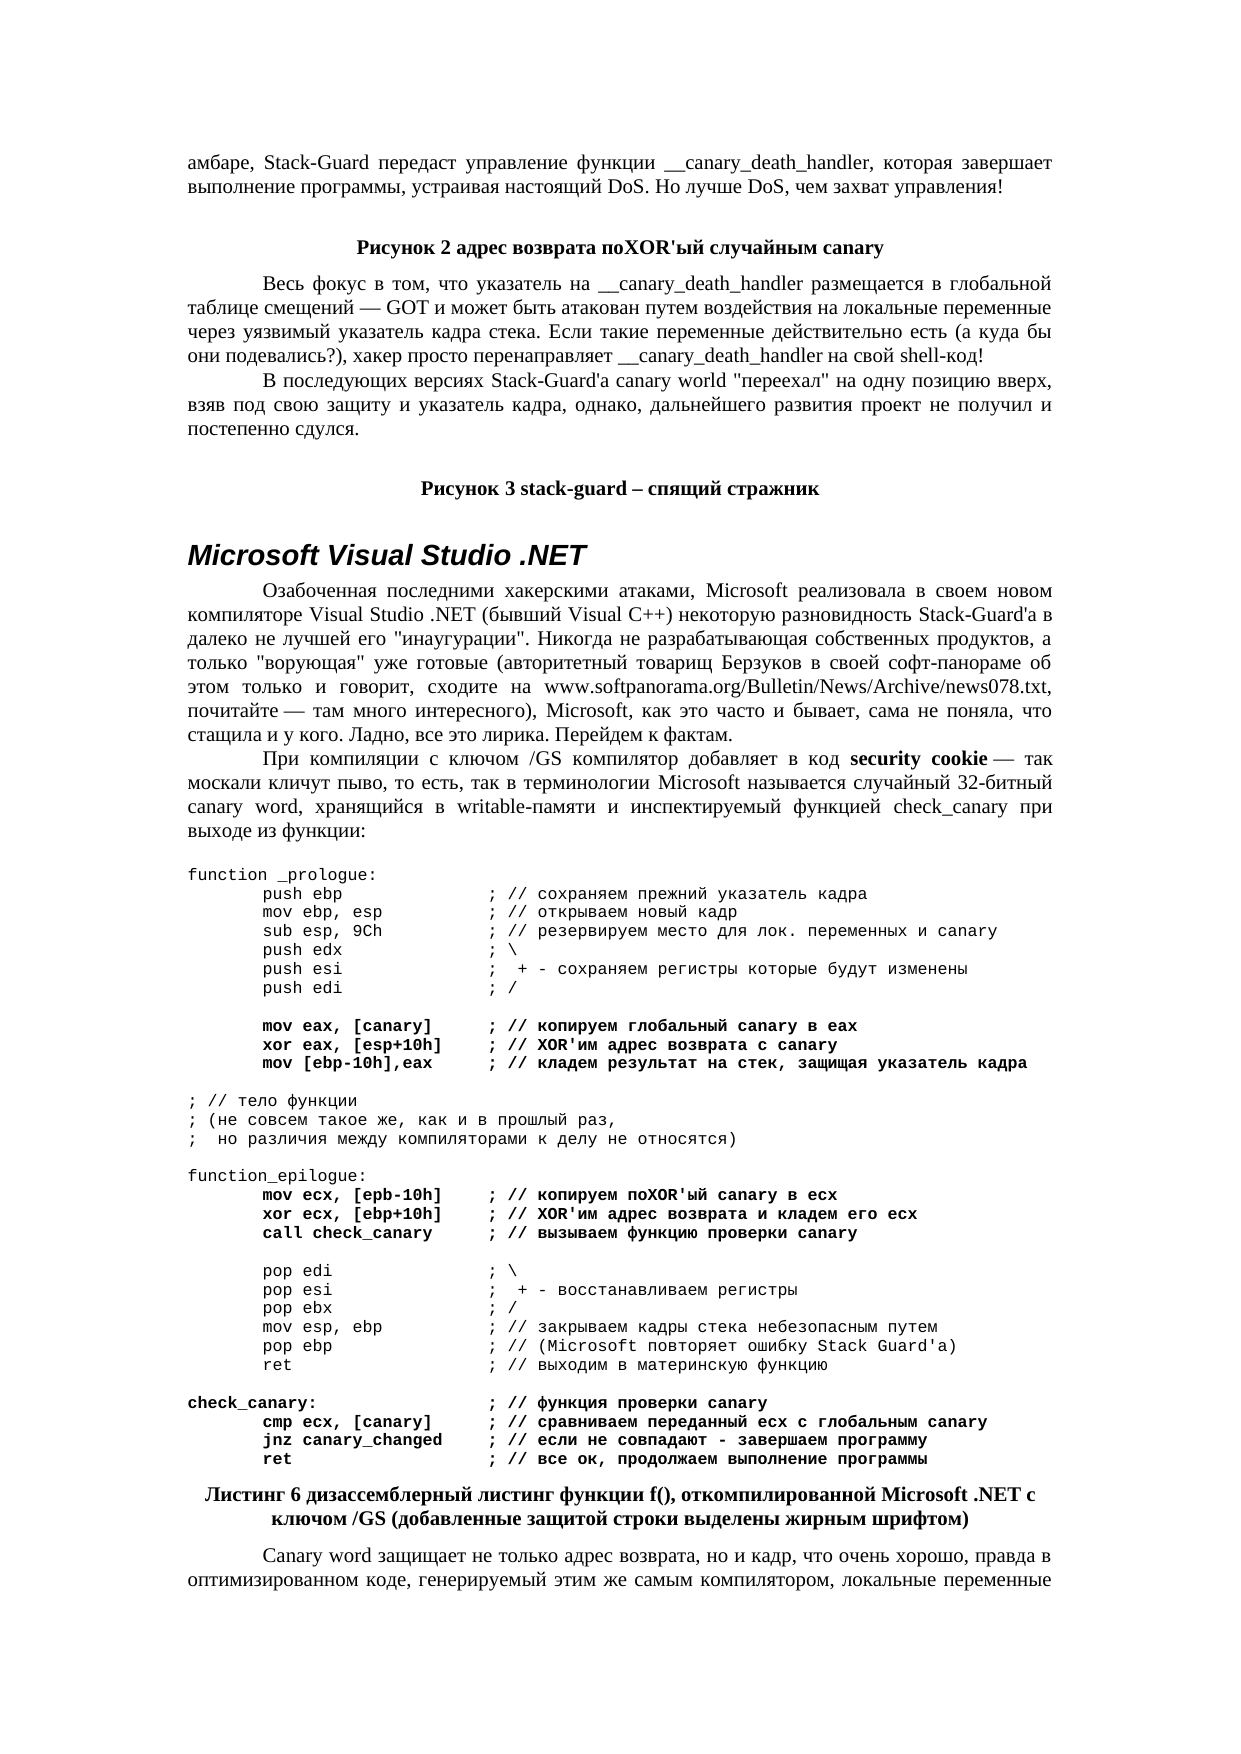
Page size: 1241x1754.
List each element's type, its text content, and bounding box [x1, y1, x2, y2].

text mov esp, ebp ; // закрываем кадры стека небезопасным путем [187, 1319, 1053, 1338]
text mov eax, [canary] ; // копируем глобальный canary в eax [187, 1017, 1053, 1036]
text sub esp, 9Ch ; // резервируем место для лок. переменных и canary [187, 923, 1053, 942]
text Листинг 6 дизассемблерный листинг функции f(), откомпилированной Microsoft .NET с ключом /GS (добавленные защитой строки выделены жирным шрифтом) [187, 1482, 1053, 1530]
text function_epilogue: [187, 1168, 1053, 1187]
text cmp ecx, [canary] ; // сравниваем переданный ecx с глобальным canary [187, 1413, 1053, 1432]
text ; но различия между компиляторами к делу не относятся) [187, 1130, 1053, 1149]
text mov ebp, esp ; // открываем новый кадр [187, 904, 1053, 923]
text xor ecx, [ebp+10h] ; // XOR'им адрес возврата и кладем его ecx [187, 1206, 1053, 1224]
text mov ecx, [epb-10h] ; // копируем поXOR'ый canary в ecx [187, 1187, 1053, 1206]
text pop edi ; \ [187, 1262, 1053, 1281]
text амбаре, Stack-Guard передаст управление функции __canary_death_handler, которая завершает выполнение программы, устраивая настоящий DoS. Но лучше DoS, чем захват управления! [187, 150, 1053, 198]
text pop ebx ; / [187, 1300, 1053, 1319]
text jnz canary_changed ; // если не совпадают - завершаем программу [187, 1432, 1053, 1451]
text mov [ebp-10h],eax ; // кладем результат на стек, защищая указатель кадра [187, 1055, 1053, 1074]
text check_canary: ; // функция проверки canary [187, 1394, 1053, 1413]
text push edi ; / [187, 979, 1053, 998]
text Canary word защищает не только адрес возврата, но и кадр, что очень хорошо, правда в оптимизированном коде, генерируемый этим же самым компилятором, локальные переменные [187, 1543, 1053, 1591]
subtitle Microsoft Visual Studio .NET [187, 538, 1053, 571]
text ; // тело функции [187, 1093, 1053, 1111]
text Рисунок 2 адрес возврата поXOR'ый случайным canary [187, 235, 1053, 259]
text При компиляции с ключом /GS компилятор добавляет в код security cookie — так москали кличут пыво, то есть, так в терминологии Microsoft называется случайный 32-битный canary word, хранящийся в writable-памяти и инспектируемый функцией check_canary при выходе из функции: [187, 746, 1053, 842]
text push edx ; \ [187, 942, 1053, 961]
text ret ; // все ок, продолжаем выполнение программы [187, 1451, 1053, 1470]
text pop esi ; + - восстанавливаем регистры [187, 1281, 1053, 1300]
text pop ebp ; // (Microsoft повторяет ошибку Stack Guard'а) [187, 1338, 1053, 1357]
text push ebp ; // сохраняем прежний указатель кадра [187, 885, 1053, 904]
text Рисунок 3 stack-guard – спящий стражник [187, 476, 1053, 500]
text call check_canary ; // вызываем функцию проверки canary [187, 1224, 1053, 1243]
text Озабоченная последними хакерскими атаками, Microsoft реализовала в своем новом компиляторе Visual Studio .NET (бывший Visual C++) некоторую разновидность Stack-Guard'а в далеко не лучшей его "инаугурации". Никогда не разрабатывающая собственных продуктов, а только "ворующая" уже готовые (авторитетный товарищ Берзуков в своей софт-панораме об этом только и говорит, сходите на www.softpanorama.org/Bulletin/News/Archive/news078.txt, почитайте — там много интересного), Microsoft, как это часто и бывает, сама не поняла, что стащила и у кого. Ладно, все это лирика. Перейдем к фактам. [187, 578, 1053, 746]
text ret ; // выходим в материнскую функцию [187, 1357, 1053, 1375]
text push esi ; + - сохраняем регистры которые будут изменены [187, 961, 1053, 979]
text В последующих версиях Stack-Guard'а canary world "переехал" на одну позицию вверх, взяв под свою защиту и указатель кадра, однако, дальнейшего развития проект не получил и постепенно сдулся. [187, 367, 1053, 440]
text xor eax, [esp+10h] ; // XOR'им адрес возврата с canary [187, 1036, 1053, 1055]
text ; (не совсем такое же, как и в прошлый раз, [187, 1111, 1053, 1130]
text Весь фокус в том, что указатель на __canary_death_handler размещается в глобальной таблице смещений — GOT и может быть атакован путем воздействия на локальные переменные через уязвимый указатель кадра стека. Если такие переменные действительно есть (а куда бы они подевались?), хакер просто перенаправляет __canary_death_handler на свой shell-код! [187, 271, 1053, 367]
text function _prologue: [187, 866, 1053, 885]
